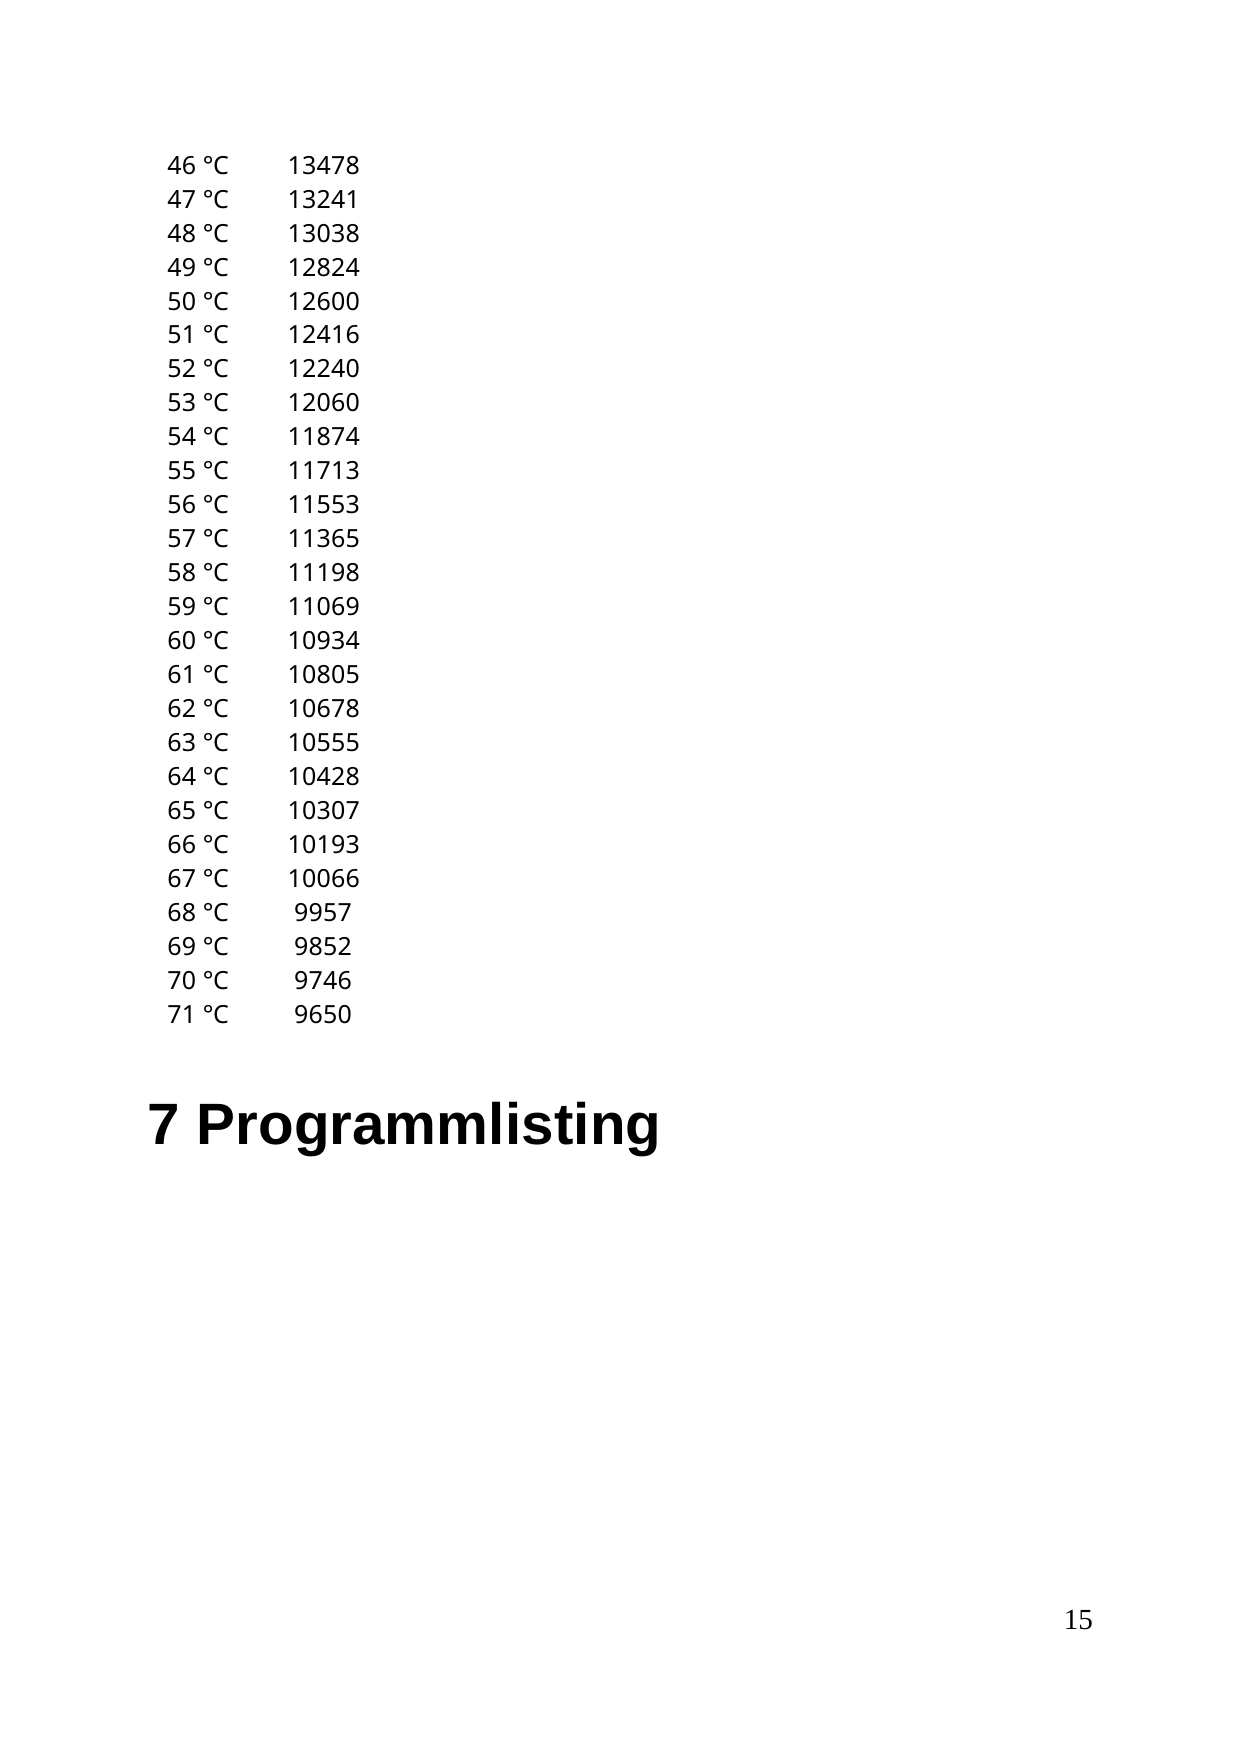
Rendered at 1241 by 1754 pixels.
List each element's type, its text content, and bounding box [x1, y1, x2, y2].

text 61 °C 10805 [148, 657, 1092, 691]
text 54 °C 11874 [148, 419, 1092, 453]
text 57 °C 11365 [148, 521, 1092, 555]
text 46 °C 13478 [148, 148, 1092, 182]
text 60 °C 10934 [148, 623, 1092, 657]
text 49 °C 12824 [148, 249, 1092, 283]
text 71 °C 9650 [148, 997, 1092, 1031]
text 48 °C 13038 [148, 216, 1092, 249]
subtitle 7 Programmlisting [148, 1089, 1092, 1157]
text 59 °C 11069 [148, 589, 1092, 623]
text 69 °C 9852 [148, 929, 1092, 963]
text 68 °C 9957 [148, 895, 1092, 929]
text 63 °C 10555 [148, 725, 1092, 759]
text 65 °C 10307 [148, 793, 1092, 827]
text 52 °C 12240 [148, 351, 1092, 385]
text 50 °C 12600 [148, 283, 1092, 317]
text 56 °C 11553 [148, 487, 1092, 521]
text 47 °C 13241 [148, 182, 1092, 216]
text 66 °C 10193 [148, 827, 1092, 861]
text 70 °C 9746 [148, 963, 1092, 997]
text 58 °C 11198 [148, 555, 1092, 589]
text 67 °C 10066 [148, 861, 1092, 895]
text 62 °C 10678 [148, 691, 1092, 725]
text 55 °C 11713 [148, 453, 1092, 487]
text 64 °C 10428 [148, 759, 1092, 793]
text 51 °C 12416 [148, 317, 1092, 351]
text 53 °C 12060 [148, 385, 1092, 419]
